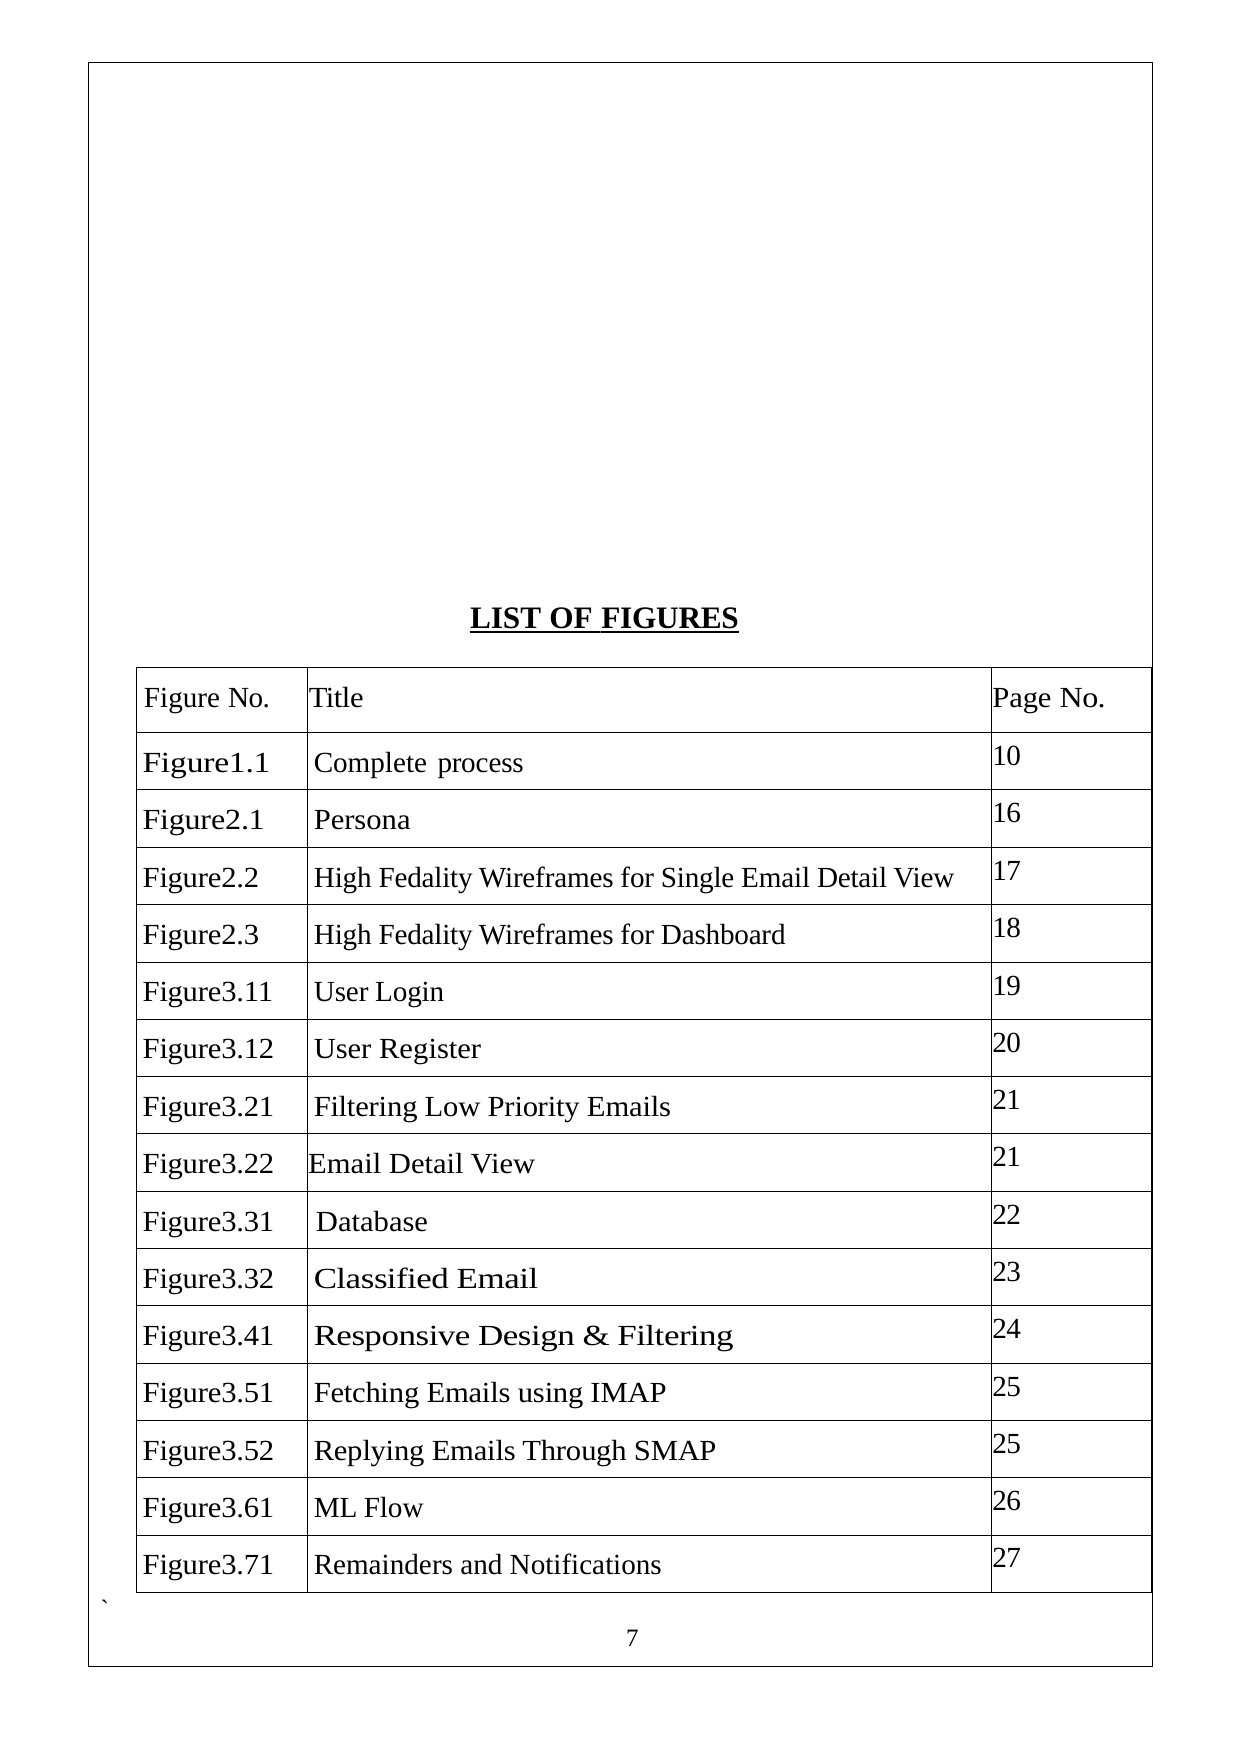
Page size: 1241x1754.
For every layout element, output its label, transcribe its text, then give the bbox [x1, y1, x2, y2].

table_cell 19 [992, 963, 1151, 1019]
table_header Title [308, 668, 991, 732]
table_cell Figure3.11 [137, 963, 307, 1019]
table_cell Figure3.12 [137, 1020, 307, 1076]
table_cell 24 [992, 1306, 1151, 1363]
table_cell 26 [992, 1478, 1151, 1534]
table_cell High Fedality Wireframes for Single Email Detail View [308, 848, 991, 904]
table_cell 16 [992, 790, 1151, 847]
table_cell Fetching Emails using IMAP [308, 1364, 991, 1420]
table_cell 22 [992, 1192, 1151, 1248]
table_cell Figure3.21 [137, 1077, 307, 1133]
table_cell 20 [992, 1020, 1151, 1076]
table_cell 25 [992, 1421, 1151, 1477]
table_cell 17 [992, 848, 1151, 904]
table_cell Figure3.41 [137, 1306, 307, 1363]
table_cell Figure2.2 [137, 848, 307, 904]
table_cell 27 [992, 1536, 1151, 1592]
table_cell 21 [992, 1134, 1151, 1191]
table_cell Figure3.22 [137, 1134, 307, 1191]
table_cell Figure1.1 [137, 733, 307, 789]
table_cell Email Detail View [308, 1134, 991, 1191]
table_cell Remainders and Notifications [308, 1536, 991, 1592]
table_cell Figure3.71 [137, 1536, 307, 1592]
table_cell High Fedality Wireframes for Dashboard [308, 905, 991, 961]
table_cell Figure3.32 [137, 1249, 307, 1305]
table_cell Replying Emails Through SMAP [308, 1421, 991, 1477]
table_cell Figure2.3 [137, 905, 307, 961]
table_cell 25 [992, 1364, 1151, 1420]
table_cell User Login [308, 963, 991, 1019]
table_cell Complete process [308, 733, 991, 789]
table_header Figure No. [137, 668, 307, 732]
table_header Page No. [992, 668, 1151, 732]
table_cell Filtering Low Priority Emails [308, 1077, 991, 1133]
table_cell Figure3.52 [137, 1421, 307, 1477]
table_cell ML Flow [308, 1478, 991, 1534]
table_cell Figure3.31 [137, 1192, 307, 1248]
table_cell Persona [308, 790, 991, 847]
table_cell Figure3.61 [137, 1478, 307, 1534]
table_cell 23 [992, 1249, 1151, 1305]
table_cell Responsive Design & Filtering [308, 1306, 991, 1363]
table_cell Figure2.1 [137, 790, 307, 847]
table_cell 10 [992, 733, 1151, 789]
table_cell 21 [992, 1077, 1151, 1133]
text LIST OF FIGURES [100, 600, 1140, 636]
table_cell Figure3.51 [137, 1364, 307, 1420]
table_cell 18 [992, 905, 1151, 961]
table_cell Classified Email [308, 1249, 991, 1305]
table_cell Database [308, 1192, 991, 1248]
table_cell User Register [308, 1020, 991, 1076]
